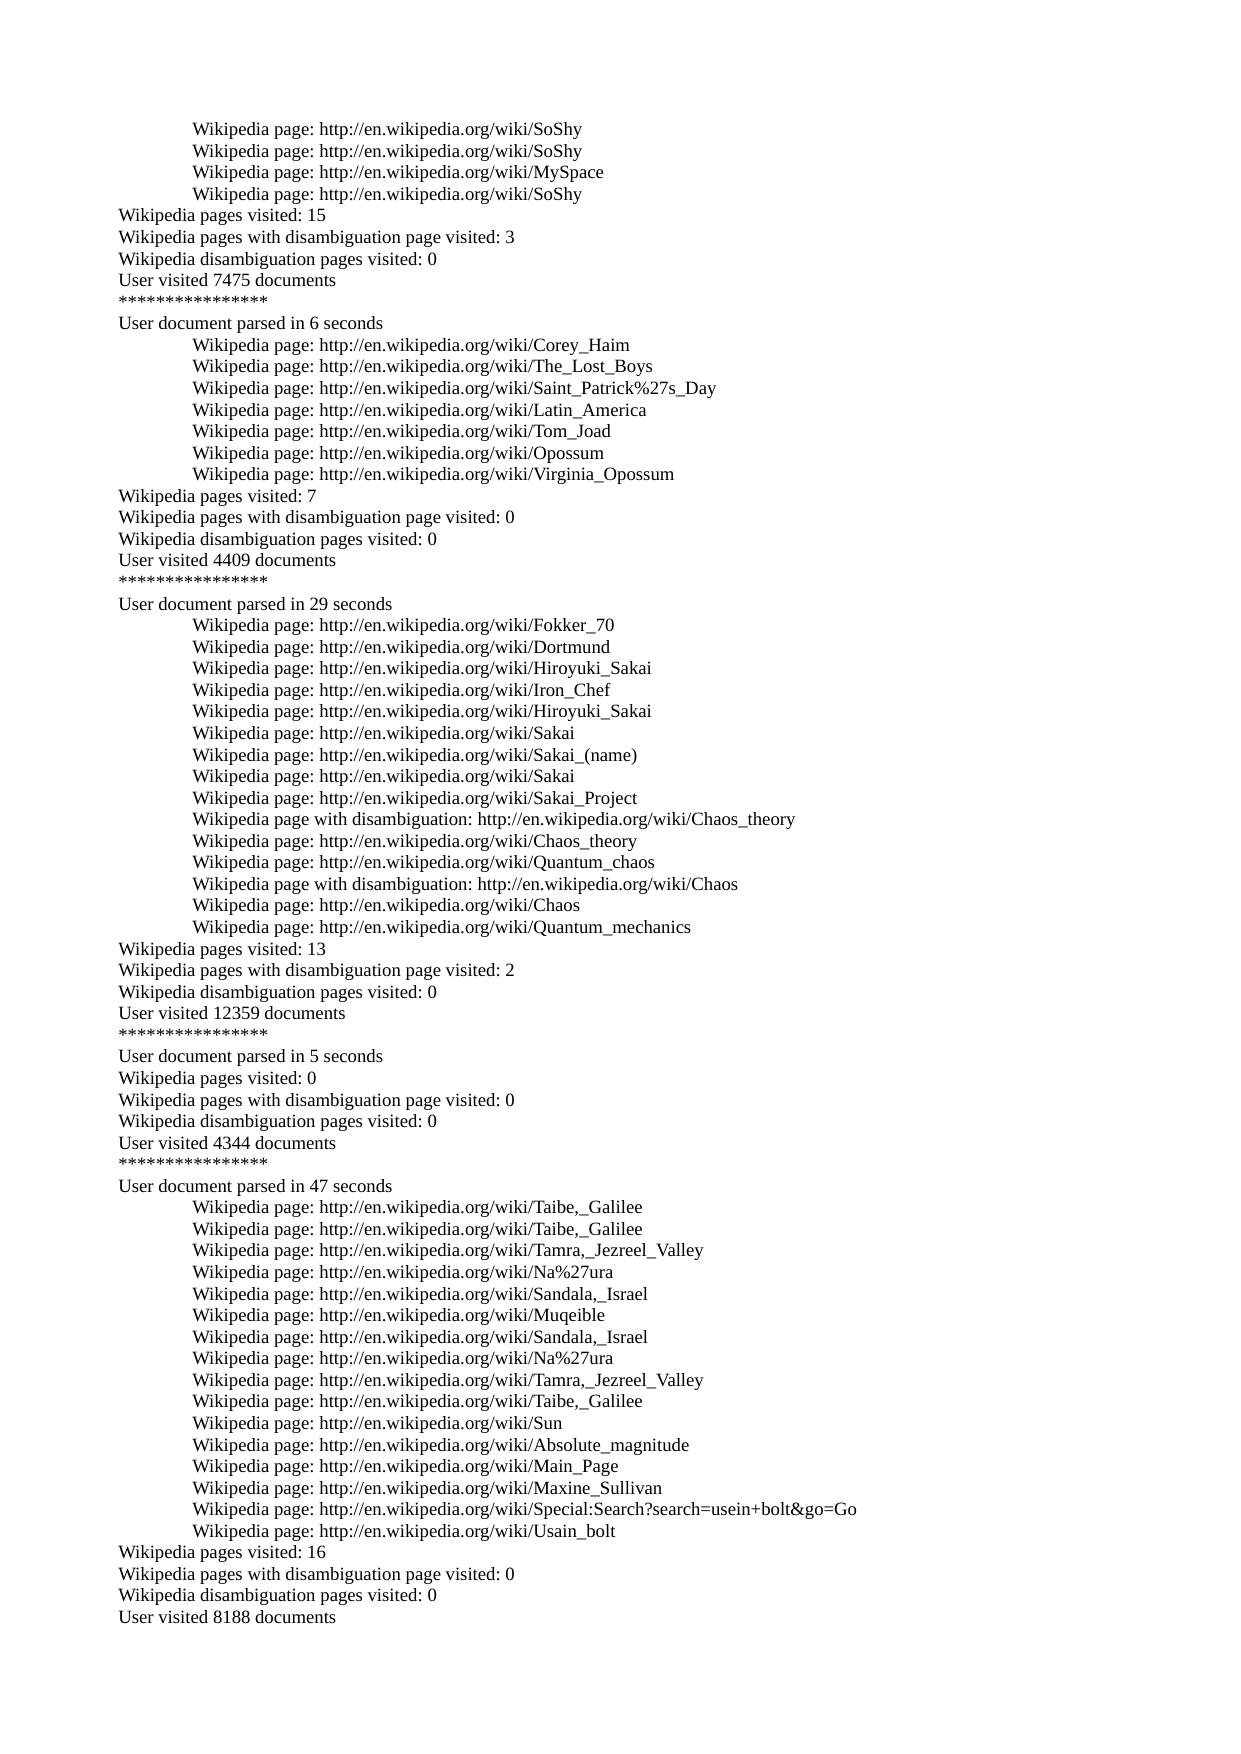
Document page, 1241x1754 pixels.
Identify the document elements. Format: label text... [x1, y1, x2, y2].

text Wikipedia page: http://en.wikipedia.org/wiki/Absolute_magnitude [118, 1433, 1122, 1455]
text Wikipedia page: http://en.wikipedia.org/wiki/Quantum_mechanics [118, 916, 1122, 937]
text Wikipedia page: http://en.wikipedia.org/wiki/Quantum_chaos [118, 851, 1122, 873]
text Wikipedia pages with disambiguation page visited: 0 [118, 506, 1122, 528]
text Wikipedia page: http://en.wikipedia.org/wiki/Taibe,_Galilee [118, 1196, 1122, 1218]
text User visited 7475 documents [118, 269, 1122, 291]
text Wikipedia page: http://en.wikipedia.org/wiki/Saint_Patrick%27s_Day [118, 377, 1122, 398]
text User document parsed in 29 seconds [118, 592, 1122, 614]
text Wikipedia pages with disambiguation page visited: 2 [118, 959, 1122, 981]
text Wikipedia page: http://en.wikipedia.org/wiki/Na%27ura [118, 1347, 1122, 1369]
text Wikipedia page: http://en.wikipedia.org/wiki/SoShy [118, 140, 1122, 161]
text Wikipedia page: http://en.wikipedia.org/wiki/Special:Search?search=usein+bolt&go=Go [118, 1498, 1122, 1520]
text Wikipedia disambiguation pages visited: 0 [118, 981, 1122, 1002]
text Wikipedia page: http://en.wikipedia.org/wiki/MySpace [118, 161, 1122, 183]
text **************** [118, 291, 1122, 312]
text Wikipedia page: http://en.wikipedia.org/wiki/Opossum [118, 442, 1122, 463]
text Wikipedia pages visited: 13 [118, 937, 1122, 959]
text Wikipedia pages visited: 7 [118, 485, 1122, 506]
text **************** [118, 1024, 1122, 1045]
text Wikipedia page with disambiguation: http://en.wikipedia.org/wiki/Chaos [118, 873, 1122, 894]
text User document parsed in 6 seconds [118, 312, 1122, 334]
text Wikipedia page: http://en.wikipedia.org/wiki/Chaos [118, 894, 1122, 916]
text Wikipedia page: http://en.wikipedia.org/wiki/Usain_bolt [118, 1520, 1122, 1541]
text Wikipedia page: http://en.wikipedia.org/wiki/Sandala,_Israel [118, 1326, 1122, 1347]
text Wikipedia page: http://en.wikipedia.org/wiki/Latin_America [118, 398, 1122, 420]
text Wikipedia page: http://en.wikipedia.org/wiki/Sakai_Project [118, 787, 1122, 808]
text User document parsed in 47 seconds [118, 1175, 1122, 1196]
text User visited 12359 documents [118, 1002, 1122, 1024]
text Wikipedia page: http://en.wikipedia.org/wiki/Tamra,_Jezreel_Valley [118, 1239, 1122, 1261]
text Wikipedia pages visited: 15 [118, 204, 1122, 226]
text User document parsed in 5 seconds [118, 1045, 1122, 1067]
text Wikipedia page: http://en.wikipedia.org/wiki/Maxine_Sullivan [118, 1477, 1122, 1498]
text Wikipedia page: http://en.wikipedia.org/wiki/Taibe,_Galilee [118, 1390, 1122, 1412]
text Wikipedia page: http://en.wikipedia.org/wiki/Dortmund [118, 636, 1122, 657]
text Wikipedia pages with disambiguation page visited: 0 [118, 1088, 1122, 1110]
text Wikipedia page with disambiguation: http://en.wikipedia.org/wiki/Chaos_theory [118, 808, 1122, 830]
text Wikipedia page: http://en.wikipedia.org/wiki/Sun [118, 1412, 1122, 1433]
text Wikipedia page: http://en.wikipedia.org/wiki/Tamra,_Jezreel_Valley [118, 1369, 1122, 1390]
text Wikipedia page: http://en.wikipedia.org/wiki/SoShy [118, 118, 1122, 140]
text Wikipedia pages with disambiguation page visited: 0 [118, 1563, 1122, 1584]
text Wikipedia page: http://en.wikipedia.org/wiki/Chaos_theory [118, 830, 1122, 851]
text **************** [118, 1153, 1122, 1175]
text Wikipedia disambiguation pages visited: 0 [118, 528, 1122, 549]
text Wikipedia page: http://en.wikipedia.org/wiki/Sandala,_Israel [118, 1282, 1122, 1304]
text Wikipedia page: http://en.wikipedia.org/wiki/The_Lost_Boys [118, 355, 1122, 377]
text Wikipedia disambiguation pages visited: 0 [118, 1584, 1122, 1606]
text Wikipedia pages visited: 0 [118, 1067, 1122, 1088]
text Wikipedia disambiguation pages visited: 0 [118, 247, 1122, 269]
text Wikipedia page: http://en.wikipedia.org/wiki/SoShy [118, 183, 1122, 204]
text Wikipedia page: http://en.wikipedia.org/wiki/Hiroyuki_Sakai [118, 657, 1122, 679]
text Wikipedia page: http://en.wikipedia.org/wiki/Hiroyuki_Sakai [118, 700, 1122, 722]
text User visited 8188 documents [118, 1606, 1122, 1627]
text User visited 4409 documents [118, 549, 1122, 571]
text Wikipedia page: http://en.wikipedia.org/wiki/Corey_Haim [118, 334, 1122, 355]
text Wikipedia page: http://en.wikipedia.org/wiki/Tom_Joad [118, 420, 1122, 442]
text Wikipedia page: http://en.wikipedia.org/wiki/Virginia_Opossum [118, 463, 1122, 485]
text Wikipedia page: http://en.wikipedia.org/wiki/Sakai [118, 765, 1122, 787]
text Wikipedia disambiguation pages visited: 0 [118, 1110, 1122, 1132]
text Wikipedia page: http://en.wikipedia.org/wiki/Iron_Chef [118, 679, 1122, 700]
text Wikipedia page: http://en.wikipedia.org/wiki/Main_Page [118, 1455, 1122, 1477]
text Wikipedia pages visited: 16 [118, 1541, 1122, 1563]
text Wikipedia page: http://en.wikipedia.org/wiki/Muqeible [118, 1304, 1122, 1326]
text Wikipedia page: http://en.wikipedia.org/wiki/Sakai [118, 722, 1122, 743]
text Wikipedia page: http://en.wikipedia.org/wiki/Sakai_(name) [118, 743, 1122, 765]
text Wikipedia page: http://en.wikipedia.org/wiki/Fokker_70 [118, 614, 1122, 636]
text User visited 4344 documents [118, 1132, 1122, 1153]
text Wikipedia page: http://en.wikipedia.org/wiki/Taibe,_Galilee [118, 1218, 1122, 1239]
text **************** [118, 571, 1122, 592]
text Wikipedia page: http://en.wikipedia.org/wiki/Na%27ura [118, 1261, 1122, 1282]
text Wikipedia pages with disambiguation page visited: 3 [118, 226, 1122, 247]
